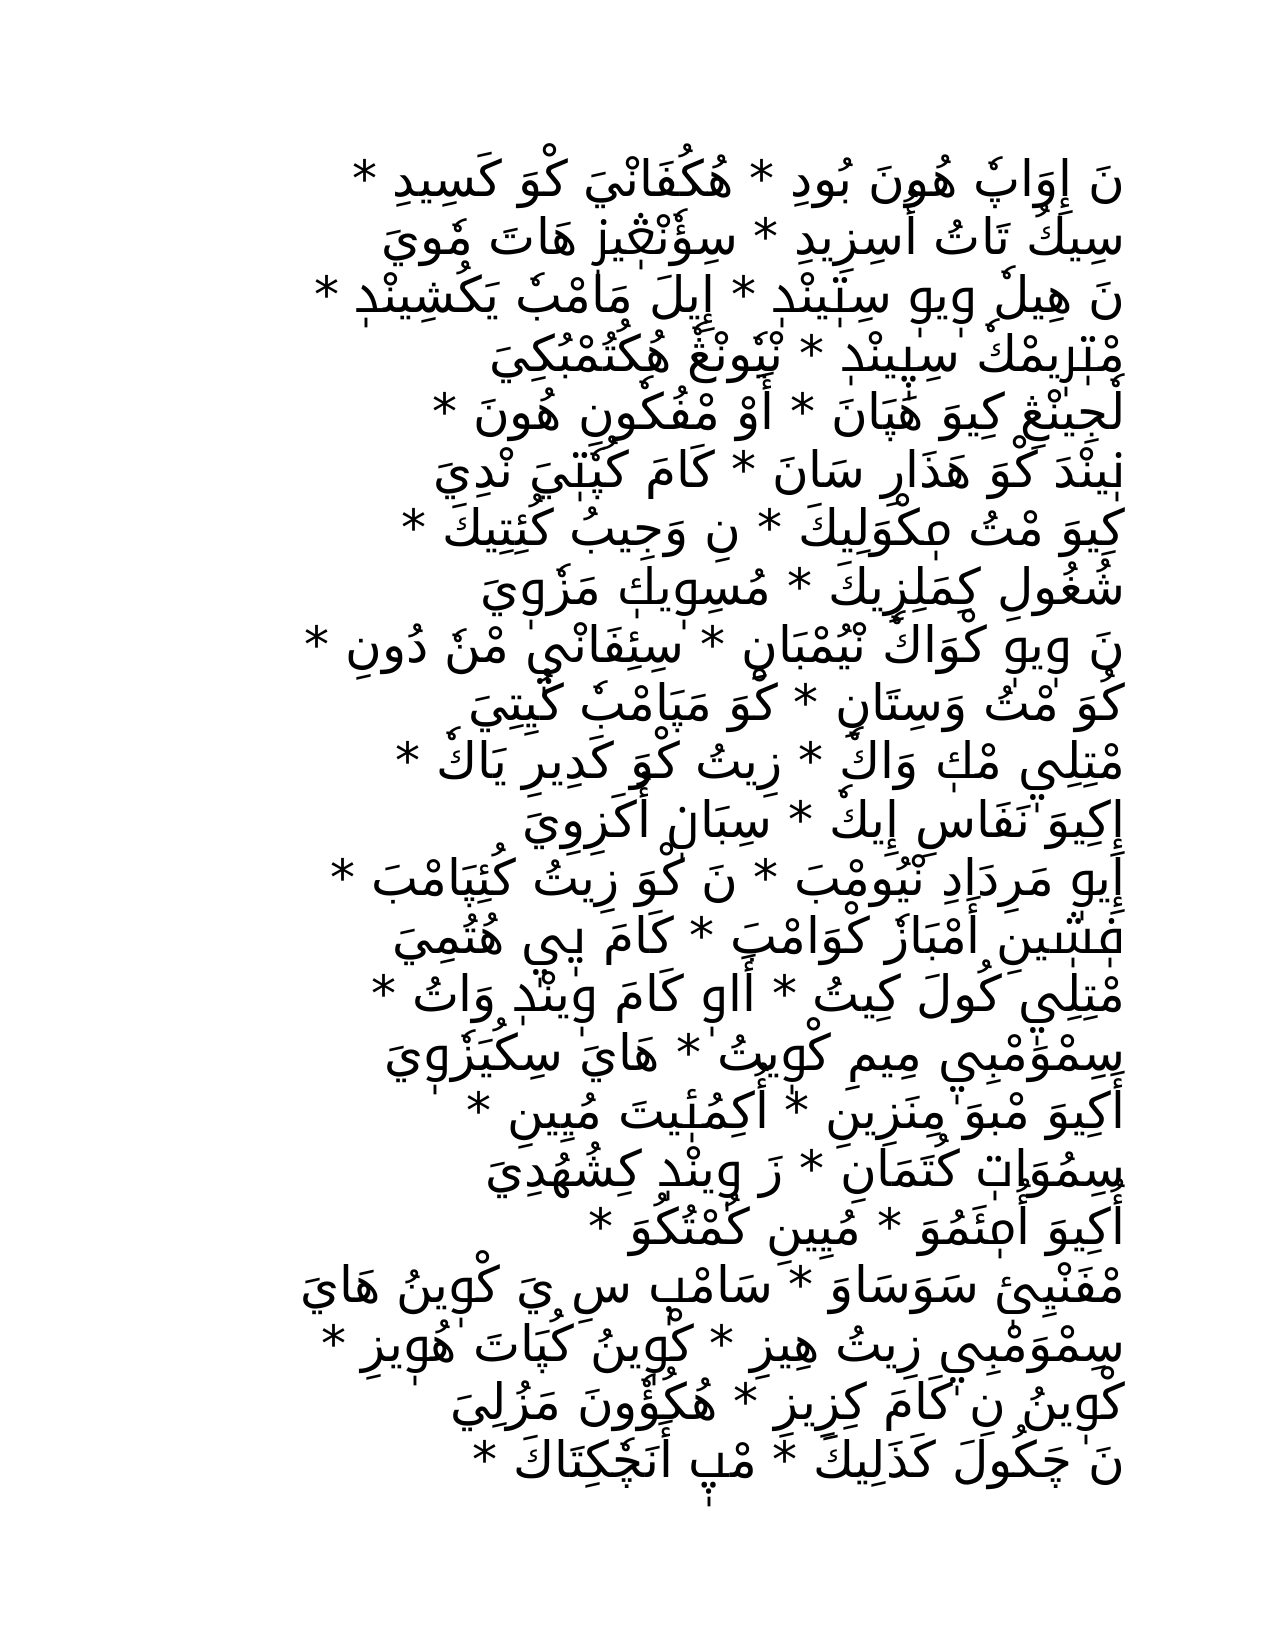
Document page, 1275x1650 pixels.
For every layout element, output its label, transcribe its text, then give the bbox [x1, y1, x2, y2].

text كِيوَ مْتُ مٖكْوَلِيكَ * نِ وَجِيبُ كُئِتِيكَ * شُغُولِ كِمَلِزِيكَ * مُسِوٖيكٖ مَزٗوٖيَ [150, 499, 1125, 616]
text أَكِيوَ مْبوَ مِنَزِينِ * أُكِمُئٖيتَ مُيِينِ * سِمُوَاتٖ كُتَمَانِ * زَ وٖينْدٖ كِشُهُدِيَ [150, 1082, 1125, 1198]
text نَ إِوَاپٗ هُونَ بُودِ * هُكُفَانْيَ كْوَ كَسِيدِ * سِيكُ تَاتُ أُسِزِيدِ * سِؤٗنْڠٖيزٖ هَاتَ مٗويَ [150, 150, 1125, 266]
text نَ چَكُولَ كَذَلِيكَ * مْپٖ أَنَچٗكِتَاكَ * [150, 1431, 1125, 1489]
text أُكِيوَ أُمٖئَمُوَ * مُيِينِ كُمْتُكُوَ * مْفَنْيِئٖ سَوَسَاوَ * سَامْبٖ سِ يَ كْوٖينُ هَايَ [150, 1198, 1125, 1314]
text نَ هِيلٗ وٖيوٖ سِتٖينْدٖ * إِيلَ مَامْبٗ يَكُشِينْدٖ * مْتٖرٖيمْكٗ سِپٖينْدٖ * نْيٗونْڠٗ هُكُتُمْبُكِيَ [150, 266, 1125, 383]
text إِيوٖ مَرِدَادِ نْيُومْبَ * نَ كْوَ زِيتُ كُئِپَامْبَ * فٖشٖينِ أَمْبَازٗ كْوَامْبَ * كَامَ يٖيٖ هُتُمِيَ [150, 849, 1125, 965]
text مْتِلِيٖ مْكٖ وَاكٗ * زِيتُ كْوَ كَدِيرِ يَاكٗ * إِكِيوَ نَفَاسِ إِيكٗ * سِبَانٖ أُكَزِوِيَ [150, 732, 1125, 849]
text سِمْوَمْبِيٖ زِيتُ هِيزِ * كْوٖينُ كُپَاتَ هُوٖيزِ * كْوٖينُ نِ كَامَ كِزِيزِ * هُكُؤٗونَ مَزُلِيَ [150, 1314, 1125, 1431]
text لٗجِينْڠِ كِيوَ هَپَانَ * أَوْ مْفُكٗونِ هُونَ * نٖينْدَ كْوَ هَذَارِ سَانَ * كَامَ كُپٗتٖيَ نْدِيَ [150, 383, 1125, 499]
text مْتِلِيٖ كُولَ كِيتُ * أَاوٖ كَامَ وٖينْدٖ وَاتُ * سِمْوَمْبِيٖ مِيمِ كْوٖيتُ * هَايَ سِكُيَزٗوٖيَ [150, 965, 1125, 1082]
text نَ وٖيوٖ كْوَاكٗ نْيُمْبَانِ * سِئِفَانْيٖ مْنٗ دُونِ * كُوَ مْتُ وَسِتَانِ * كْوَ مَپَامْبٗ كُيِتِيَ [150, 616, 1125, 732]
